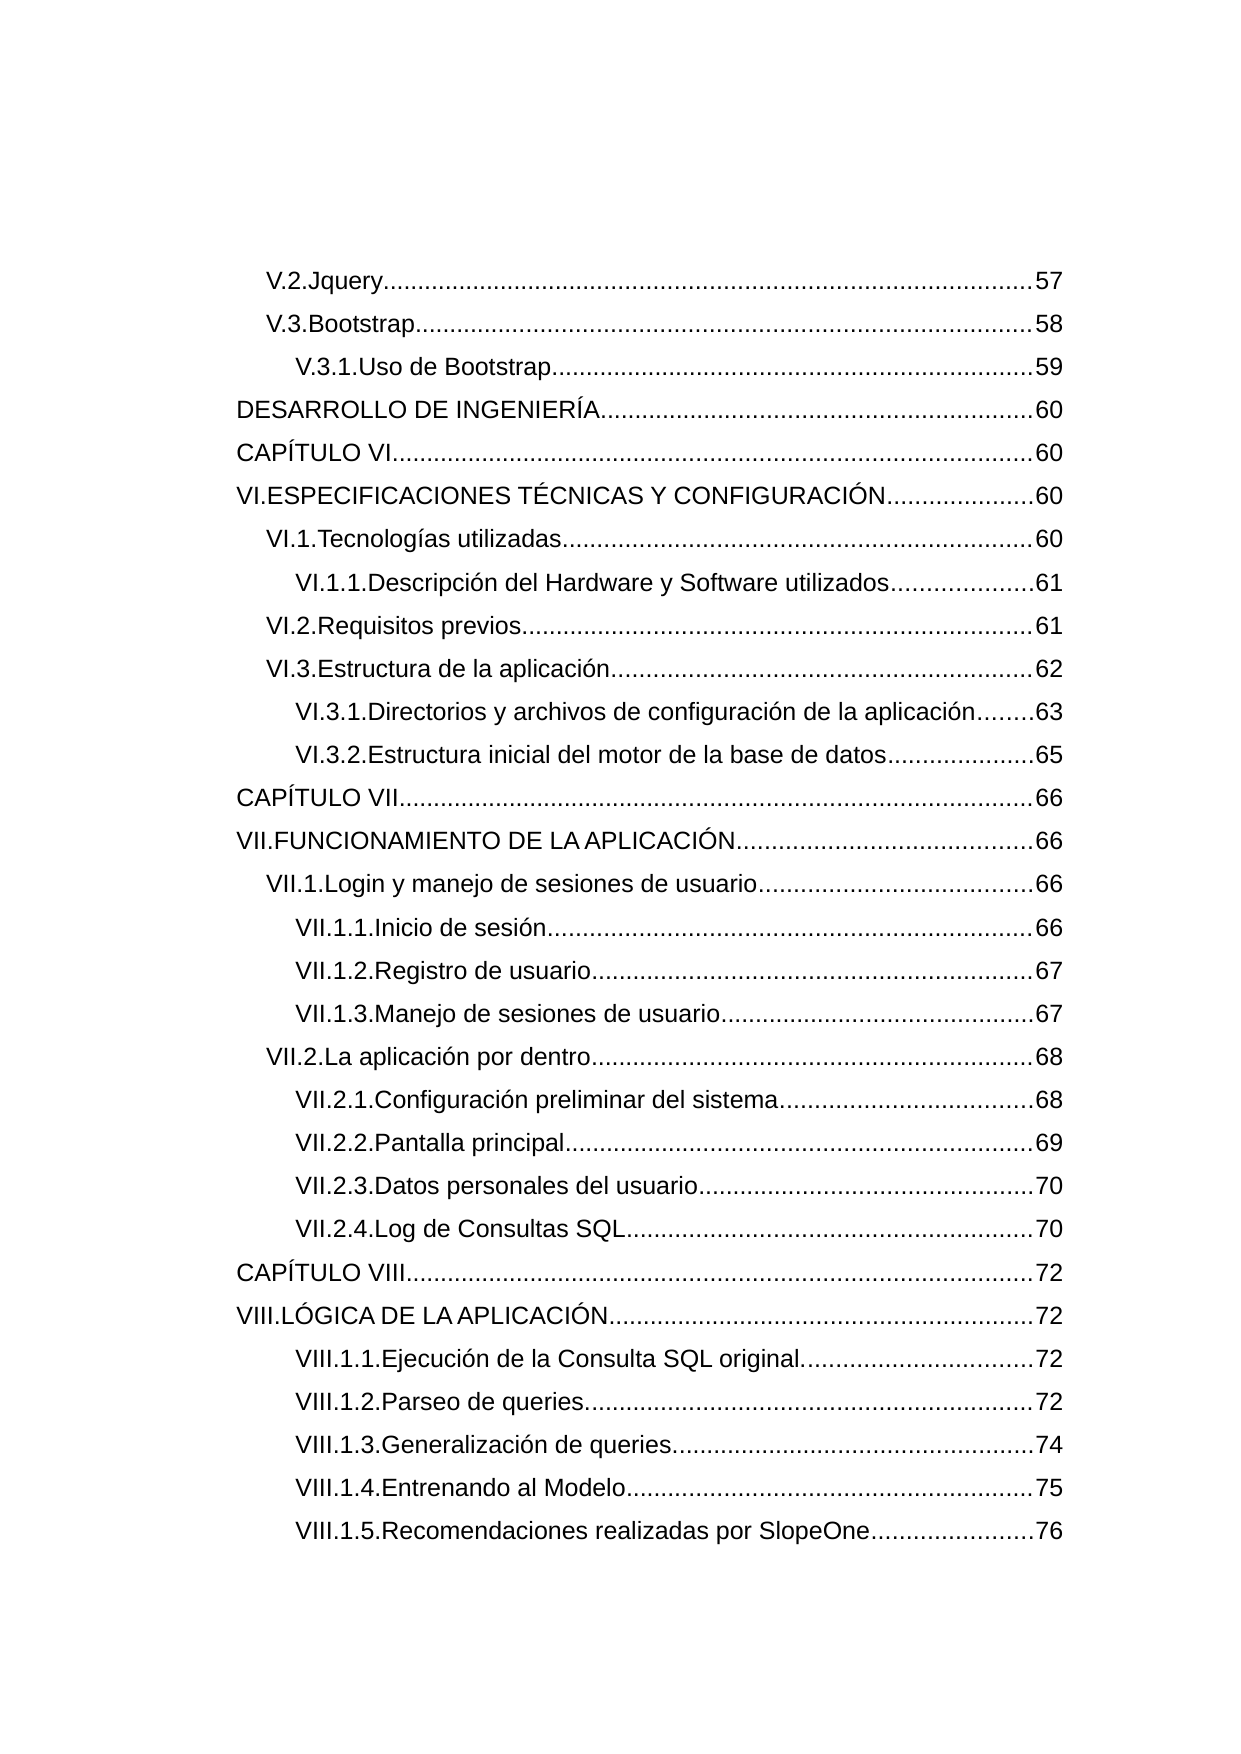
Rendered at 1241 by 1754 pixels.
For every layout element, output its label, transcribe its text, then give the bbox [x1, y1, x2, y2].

text VII.2.3.Datos personales del usuario 70 [295, 1171, 1063, 1200]
text VII.1.3.Manejo de sesiones de usuario 67 [295, 999, 1063, 1028]
text VI.3.2.Estructura inicial del motor de la base de datos 65 [295, 740, 1063, 769]
text VIII.LÓGICA DE LA APLICACIÓN 72 [236, 1301, 1063, 1329]
text V.3.1.Uso de Bootstrap 59 [295, 352, 1063, 381]
text VIII.1.3.Generalización de queries. 74 [295, 1430, 1063, 1459]
text VI.1.1.Descripción del Hardware y Software utilizados 61 [295, 568, 1063, 596]
text VII.FUNCIONAMIENTO DE LA APLICACIÓN 66 [236, 826, 1063, 855]
text CAPÍTULO VI 60 [236, 438, 1063, 467]
text VIII.1.4.Entrenando al Modelo 75 [295, 1473, 1063, 1502]
text VII.2.1.Configuración preliminar del sistema 68 [295, 1085, 1063, 1114]
text VII.1.Login y manejo de sesiones de usuario 66 [266, 869, 1063, 898]
text VI.3.1.Directorios y archivos de configuración de la aplicación 63 [295, 697, 1063, 726]
text VI.2.Requisitos previos 61 [266, 611, 1063, 639]
text VII.2.La aplicación por dentro 68 [266, 1042, 1063, 1071]
text VII.1.1.Inicio de sesión 66 [295, 913, 1063, 941]
text VI.ESPECIFICACIONES TÉCNICAS Y CONFIGURACIÓN 60 [236, 481, 1063, 510]
text VIII.1.5.Recomendaciones realizadas por SlopeOne 76 [295, 1516, 1063, 1545]
text CAPÍTULO VIII 72 [236, 1258, 1063, 1286]
text VII.1.2.Registro de usuario 67 [295, 956, 1063, 984]
text VII.2.4.Log de Consultas SQL 70 [295, 1214, 1063, 1243]
text CAPÍTULO VII 66 [236, 783, 1063, 812]
text V.3.Bootstrap 58 [266, 309, 1063, 338]
text VIII.1.1.Ejecución de la Consulta SQL original. 72 [295, 1344, 1063, 1373]
text V.2.Jquery 57 [266, 266, 1063, 294]
text VII.2.2.Pantalla principal 69 [295, 1128, 1063, 1157]
text DESARROLLO DE INGENIERÍA 60 [236, 395, 1063, 424]
text VIII.1.2.Parseo de queries. 72 [295, 1387, 1063, 1416]
text VI.3.Estructura de la aplicación 62 [266, 654, 1063, 683]
text VI.1.Tecnologías utilizadas 60 [266, 524, 1063, 553]
